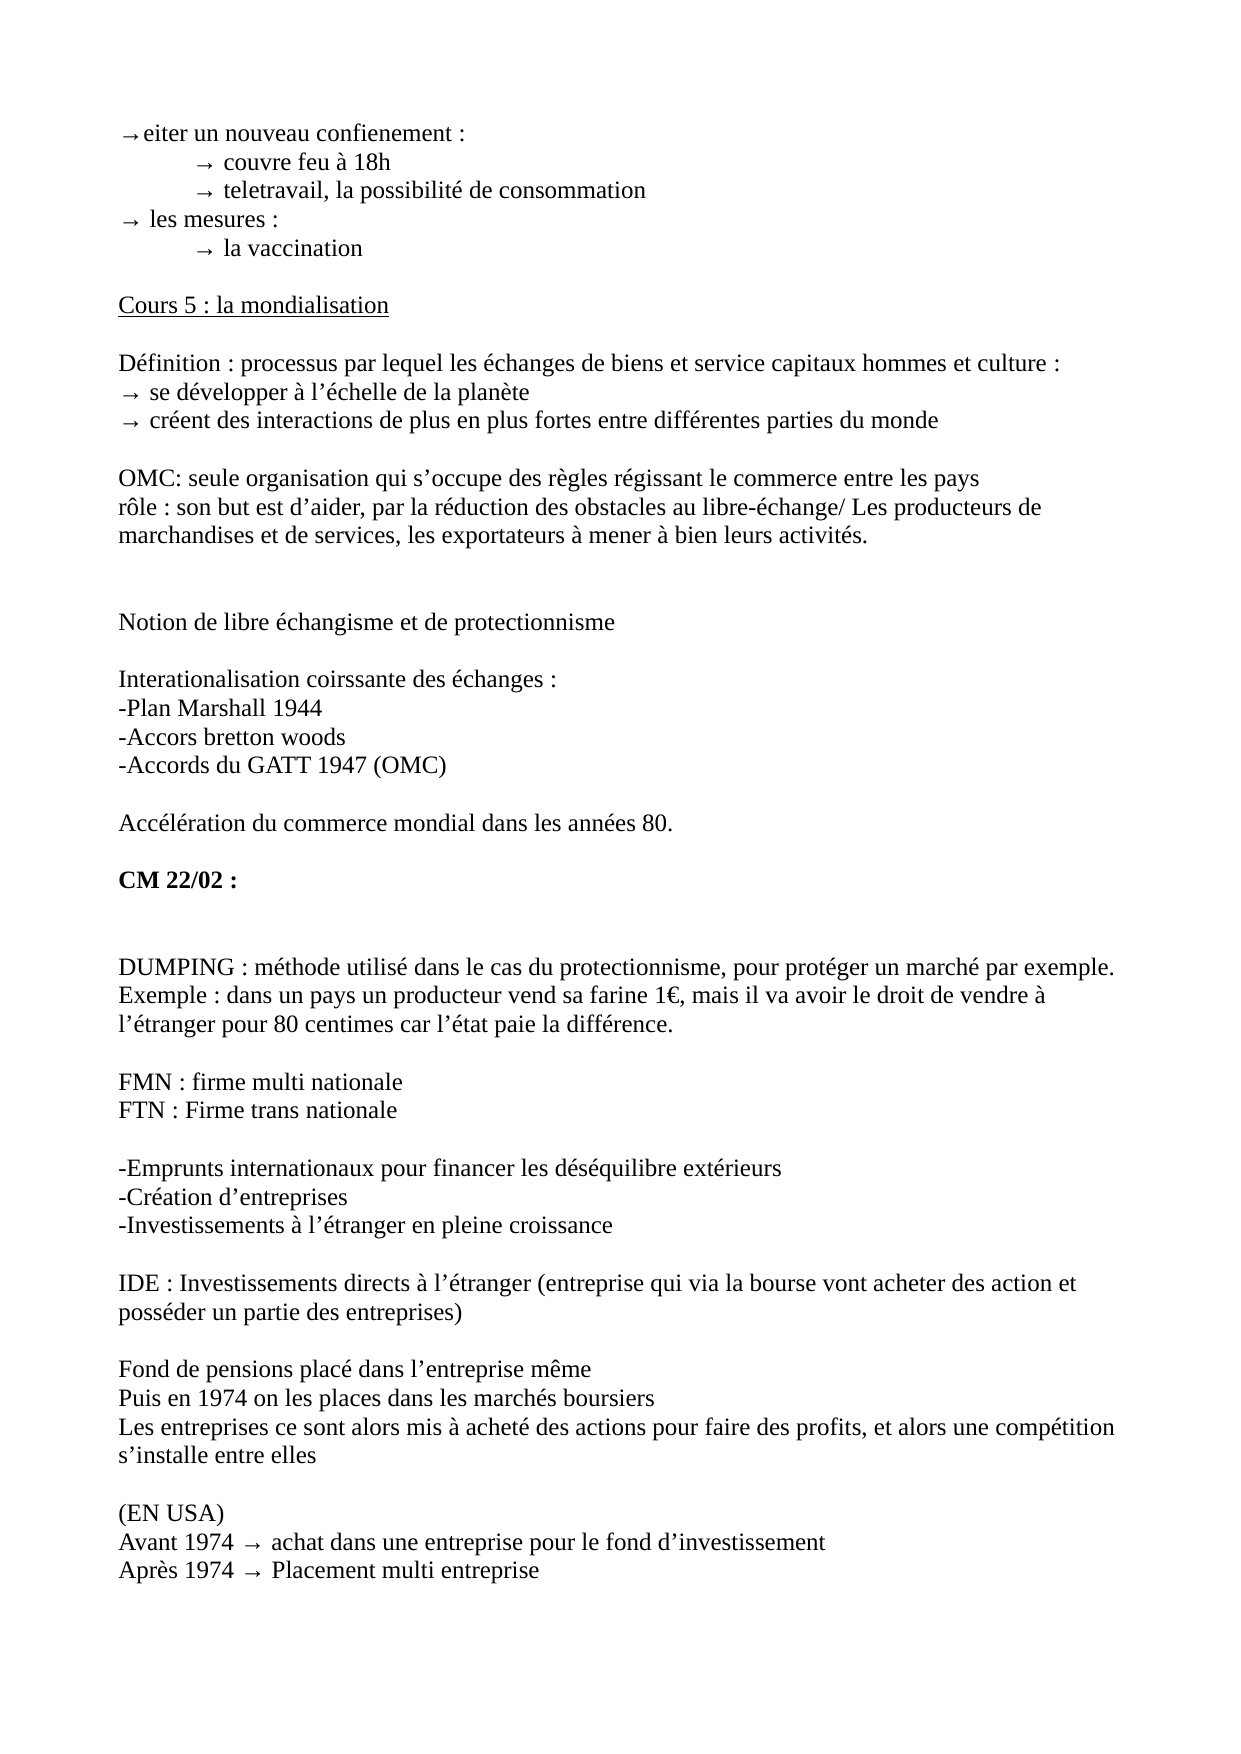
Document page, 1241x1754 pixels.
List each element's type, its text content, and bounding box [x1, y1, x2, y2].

text -Emprunts internationaux pour financer les déséquilibre extérieurs [118, 1153, 1122, 1182]
text Après 1974 → Placement multi entreprise [118, 1556, 1122, 1584]
text IDE : Investissements directs à l’étranger (entreprise qui via la bourse vont acheter des action et posséder un partie des entreprises) [118, 1268, 1122, 1326]
text → se développer à l’échelle de la planète [118, 377, 1122, 406]
text Cours 5 : la mondialisation [118, 291, 1122, 319]
text FTN : Firme trans nationale [118, 1096, 1122, 1124]
text Puis en 1974 on les places dans les marchés boursiers [118, 1383, 1122, 1412]
text Définition : processus par lequel les échanges de biens et service capitaux hommes et culture : [118, 348, 1122, 377]
text FMN : firme multi nationale [118, 1067, 1122, 1096]
text -Investissements à l’étranger en pleine croissance [118, 1211, 1122, 1239]
text DUMPING : méthode utilisé dans le cas du protectionnisme, pour protéger un marché par exemple. [118, 923, 1122, 981]
text OMC: seule organisation qui s’occupe des règles régissant le commerce entre les pays [118, 463, 1122, 492]
text rôle : son but est d’aider, par la réduction des obstacles au libre-échange/ Les producteurs de marchandises et de services, les exportateurs à mener à bien leurs activités. [118, 492, 1122, 549]
text -Création d’entreprises [118, 1182, 1122, 1211]
text → teletravail, la possibilité de consommation [118, 176, 1122, 204]
text →eiter un nouveau confienement : [118, 118, 1122, 147]
text Les entreprises ce sont alors mis à acheté des actions pour faire des profits, et alors une compétition s’installe entre elles [118, 1412, 1122, 1469]
text (EN USA) [118, 1498, 1122, 1527]
text → la vaccination [118, 233, 1122, 262]
text Interationalisation coirssante des échanges : [118, 664, 1122, 693]
text Fond de pensions placé dans l’entreprise même [118, 1354, 1122, 1383]
text Notion de libre échangisme et de protectionnisme [118, 578, 1122, 636]
text → couvre feu à 18h [118, 147, 1122, 176]
text CM 22/02 : [118, 866, 1122, 894]
text Exemple : dans un pays un producteur vend sa farine 1€, mais il va avoir le droit de vendre à l’étranger pour 80 centimes car l’état paie la différence. [118, 981, 1122, 1038]
text Accélération du commerce mondial dans les années 80. [118, 808, 1122, 837]
text → créent des interactions de plus en plus fortes entre différentes parties du monde [118, 406, 1122, 434]
text -Plan Marshall 1944 [118, 693, 1122, 722]
text → les mesures : [118, 204, 1122, 233]
text -Accords du GATT 1947 (OMC) [118, 751, 1122, 779]
text Avant 1974 → achat dans une entreprise pour le fond d’investissement [118, 1527, 1122, 1556]
text -Accors bretton woods [118, 722, 1122, 751]
